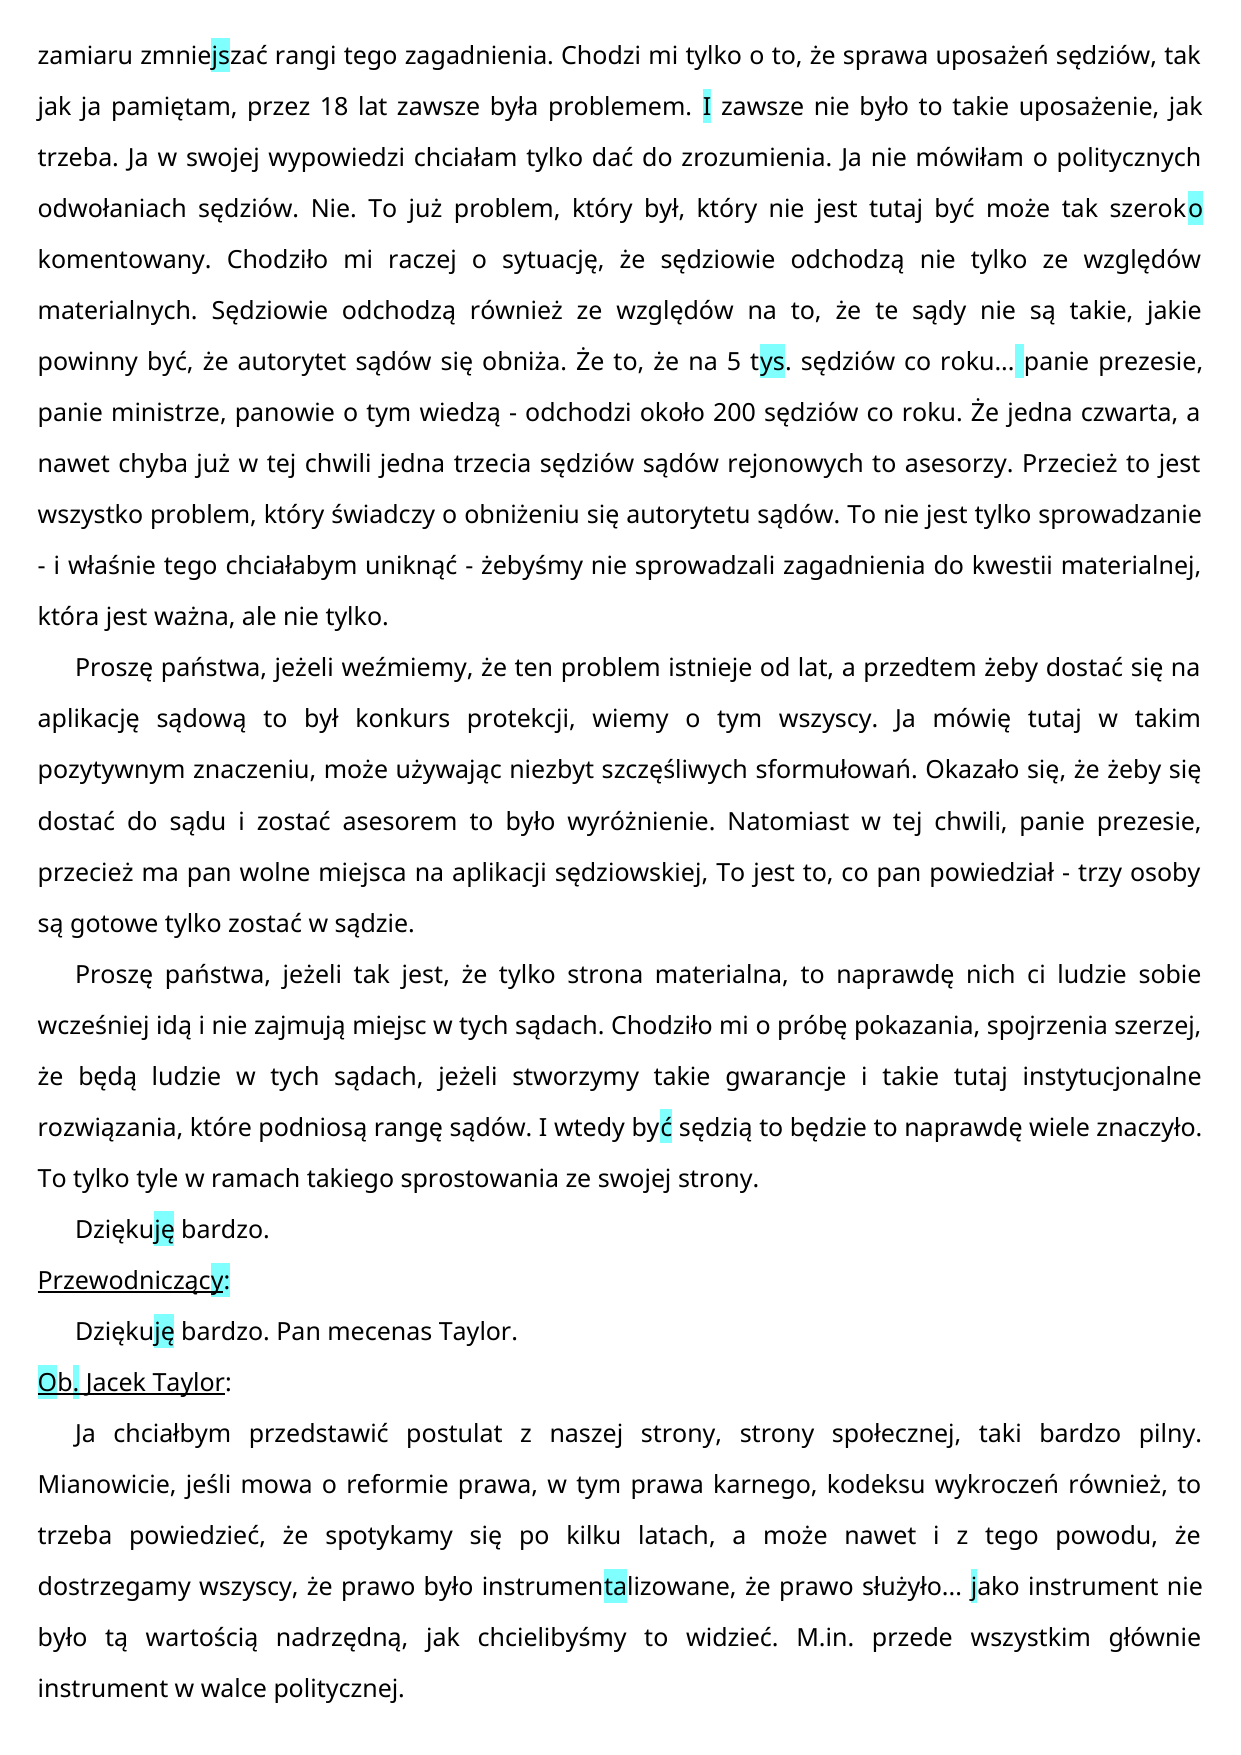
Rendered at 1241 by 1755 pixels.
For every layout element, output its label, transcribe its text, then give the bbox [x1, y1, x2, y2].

text Przewodniczący: [37, 1262, 1203, 1297]
text Dziękuję bardzo. [37, 1211, 1203, 1246]
text Proszę państwa, jeżeli tak jest, że tylko strona materialna, to naprawdę nich ci ludzie sobie wcześniej idą i nie zajmują miejsc w tych sądach. Chodziło mi o próbę pokazania, spojrzenia szerzej, że będą ludzie w tych sądach, jeżeli stworzymy takie gwarancje i takie tutaj instytucjonalne rozwiązania, które podniosą rangę sądów. I wtedy być sędzią to będzie to naprawdę wiele znaczyło. To tylko tyle w ramach takiego sprostowania ze swojej strony. [37, 956, 1203, 1194]
text Dziękuję bardzo. Pan mecenas Taylor. [37, 1313, 1203, 1348]
text zamiaru zmniejszać rangi tego zagadnienia. Chodzi mi tylko o to, że sprawa uposażeń sędziów, tak jak ja pamiętam, przez 18 lat zawsze była problemem. I zawsze nie było to takie uposażenie, jak trzeba. Ja w swojej wypowiedzi chciałam tylko dać do zrozumienia. Ja nie mówiłam o politycznych odwołaniach sędziów. Nie. To już problem, który był, który nie jest tutaj być może tak szeroko komentowany. Chodziło mi raczej o sytuację, że sędziowie odchodzą nie tylko ze względów materialnych. Sędziowie odchodzą również ze względów na to, że te sądy nie są takie, jakie powinny być, że autorytet sądów się obniża. Że to, że na 5 tys. sędziów co roku... panie prezesie, panie ministrze, panowie o tym wiedzą - odchodzi około 200 sędziów co roku. Że jedna czwarta, a nawet chyba już w tej chwili jedna trzecia sędziów sądów rejonowych to asesorzy. Przecież to jest wszystko problem, który świadczy o obniżeniu się autorytetu sądów. To nie jest tylko sprowadzanie - i właśnie tego chciałabym uniknąć - żebyśmy nie sprowadzali zagadnienia do kwestii materialnej, która jest ważna, ale nie tylko. [37, 37, 1203, 633]
text Ja chciałbym przedstawić postulat z naszej strony, strony społecznej, taki bardzo pilny. Mianowicie, jeśli mowa o reformie prawa, w tym prawa karnego, kodeksu wykroczeń również, to trzeba powiedzieć, że spotykamy się po kilku latach, a może nawet i z tego powodu, że dostrzegamy wszyscy, że prawo było instrumentalizowane, że prawo służyło... jako instrument nie było tą wartością nadrzędną, jak chcielibyśmy to widzieć. M.in. przede wszystkim głównie instrument w walce politycznej. [37, 1416, 1203, 1705]
text Proszę państwa, jeżeli weźmiemy, że ten problem istnieje od lat, a przedtem żeby dostać się na aplikację sądową to był konkurs protekcji, wiemy o tym wszyscy. Ja mówię tutaj w takim pozytywnym znaczeniu, może używając niezbyt szczęśliwych sformułowań. Okazało się, że żeby się dostać do sądu i zostać asesorem to było wyróżnienie. Natomiast w tej chwili, panie prezesie, przecież ma pan wolne miejsca na aplikacji sędziowskiej, To jest to, co pan powiedział - trzy osoby są gotowe tylko zostać w sądzie. [37, 650, 1203, 939]
text Ob. Jacek Taylor: [37, 1364, 1203, 1399]
